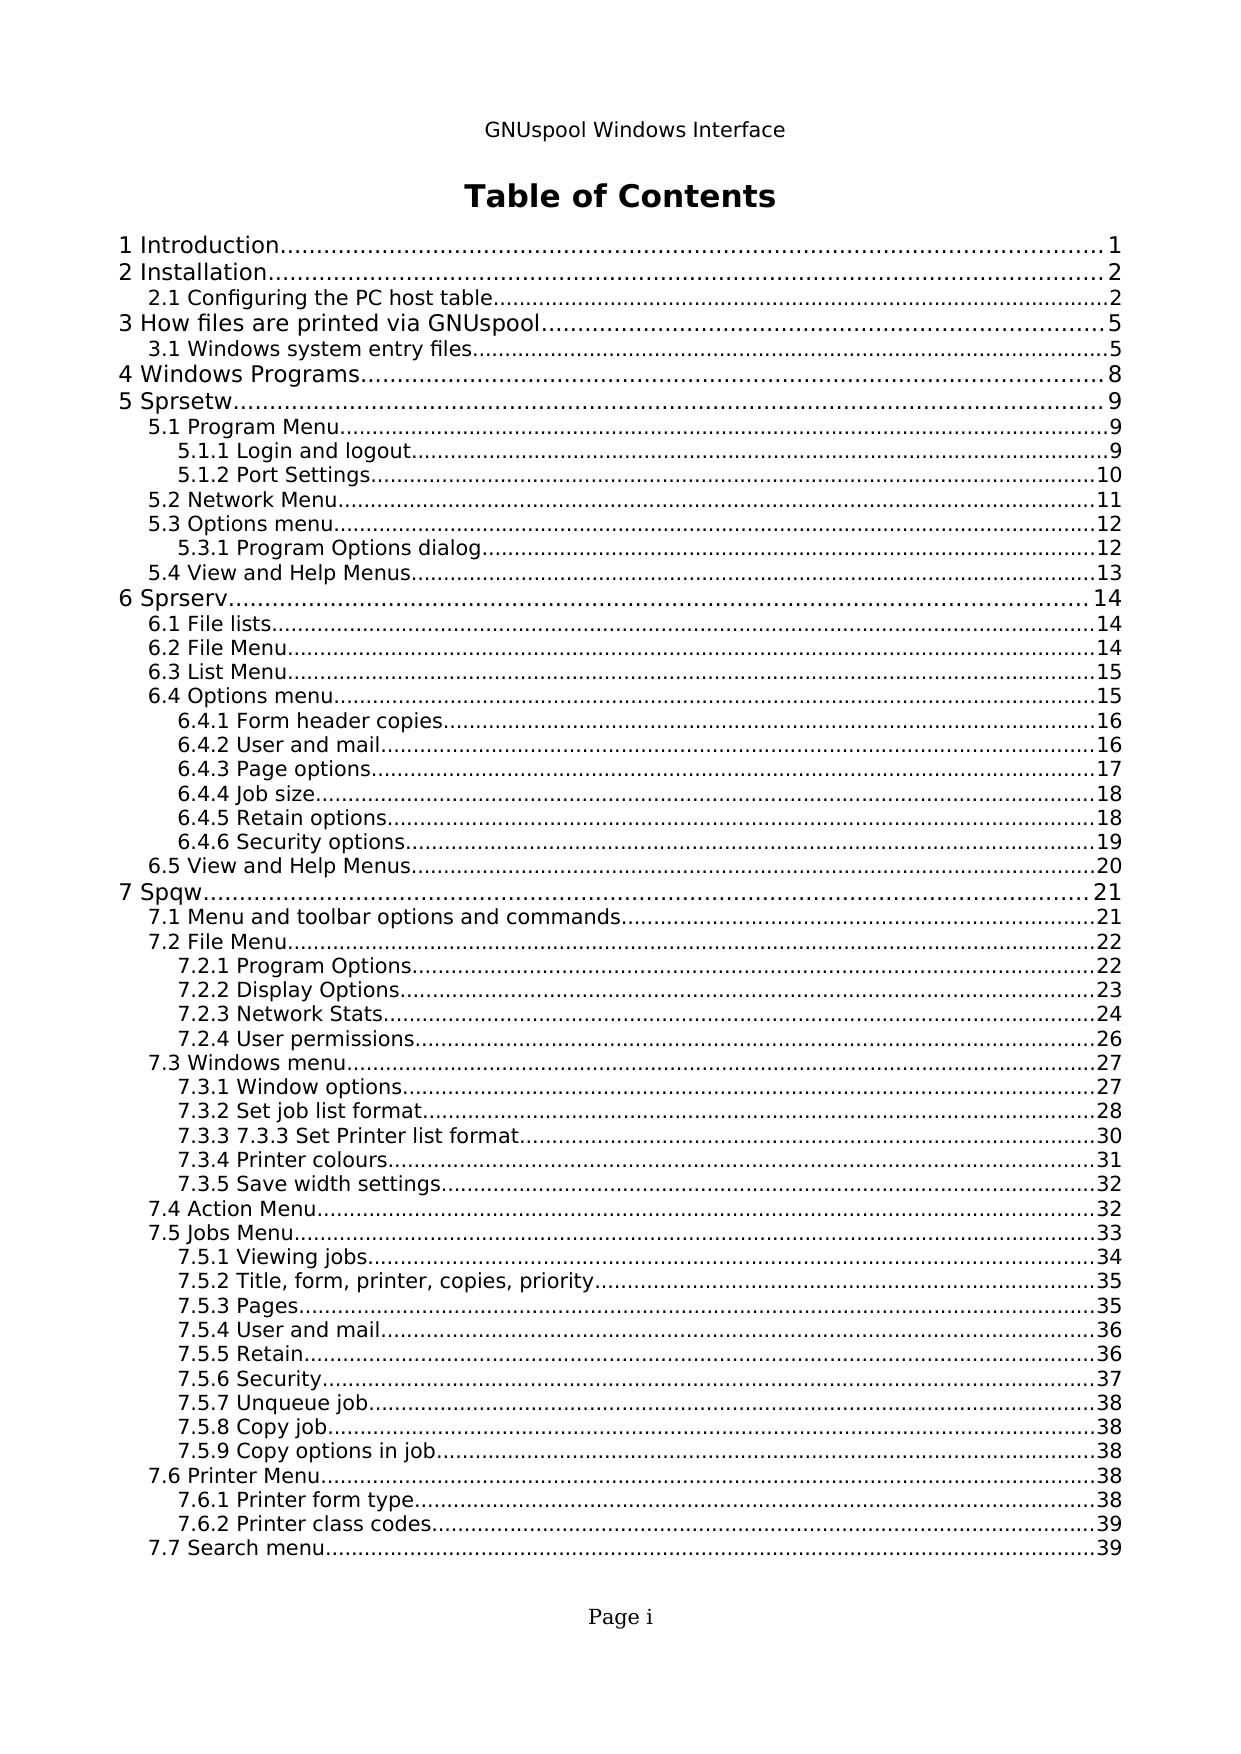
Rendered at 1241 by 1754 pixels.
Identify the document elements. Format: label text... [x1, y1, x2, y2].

text 7.1 Menu and toolbar options and commands 21 [148, 906, 1122, 930]
text 7.2.2 Display Options 23 [177, 978, 1122, 1003]
text 5.2 Network Menu 11 [148, 488, 1122, 512]
text 6.3 List Menu 15 [148, 660, 1122, 684]
text 5.3 Options menu 12 [148, 512, 1122, 536]
text 6.4.6 Security options 19 [177, 830, 1122, 854]
text 7.5.3 Pages 35 [177, 1294, 1122, 1318]
text 5.3.1 Program Options dialog 12 [177, 536, 1122, 561]
text 6.4.1 Form header copies 16 [177, 709, 1122, 733]
text 7.3.1 Window options 27 [177, 1075, 1122, 1100]
text 7.5 Jobs Menu 33 [148, 1221, 1122, 1245]
text 6.4.4 Job size 18 [177, 782, 1122, 806]
text 7.5.8 Copy job 38 [177, 1415, 1122, 1439]
text 6.4.2 User and mail 16 [177, 733, 1122, 757]
text 7.3.5 Save width settings 32 [177, 1172, 1122, 1197]
text 7.7 Search menu 39 [148, 1537, 1122, 1561]
text 7.5.7 Unqueue job 38 [177, 1391, 1122, 1415]
text 7.3.4 Printer colours 31 [177, 1148, 1122, 1172]
text 3 How files are printed via GNUspool 5 [118, 311, 1122, 337]
text 7.5.9 Copy options in job 38 [177, 1439, 1122, 1464]
text 7.2.4 User permissions 26 [177, 1027, 1122, 1051]
text 6.4 Options menu 15 [148, 684, 1122, 709]
text 6.2 File Menu 14 [148, 636, 1122, 660]
text 6.1 File lists 14 [148, 612, 1122, 636]
text 3.1 Windows system entry files 5 [148, 337, 1122, 362]
text 7.5.1 Viewing jobs 34 [177, 1245, 1122, 1269]
text 7.6 Printer Menu 38 [148, 1464, 1122, 1488]
text 6.4.3 Page options 17 [177, 757, 1122, 782]
subtitle Table of Contents [118, 178, 1122, 214]
text 7.2 File Menu 22 [148, 930, 1122, 954]
text 5.1 Program Menu 9 [148, 415, 1122, 439]
text 2 Installation 2 [118, 259, 1122, 286]
text 7.5.2 Title, form, printer, copies, priority 35 [177, 1269, 1122, 1294]
text 7 Spqw 21 [118, 879, 1122, 906]
text 6.5 View and Help Menus 20 [148, 854, 1122, 879]
text 7.3.3 7.3.3 Set Printer list format 30 [177, 1124, 1122, 1148]
text 7.5.6 Security 37 [177, 1367, 1122, 1391]
text 7.5.4 User and mail 36 [177, 1318, 1122, 1342]
text 7.6.2 Printer class codes 39 [177, 1512, 1122, 1537]
text 5.1.1 Login and logout 9 [177, 439, 1122, 464]
text 5.4 View and Help Menus 13 [148, 561, 1122, 585]
text 5 Sprsetw 9 [118, 388, 1122, 415]
text 6 Sprserv 14 [118, 585, 1122, 612]
text 7.5.5 Retain 36 [177, 1342, 1122, 1367]
text 4 Windows Programs 8 [118, 362, 1122, 388]
text 6.4.5 Retain options 18 [177, 806, 1122, 830]
text 5.1.2 Port Settings 10 [177, 464, 1122, 488]
text 1 Introduction 1 [118, 233, 1122, 259]
text 2.1 Configuring the PC host table 2 [148, 286, 1122, 311]
text 7.6.1 Printer form type 38 [177, 1488, 1122, 1512]
text 7.3 Windows menu 27 [148, 1051, 1122, 1075]
text 7.4 Action Menu 32 [148, 1197, 1122, 1221]
text 7.2.1 Program Options 22 [177, 954, 1122, 978]
text 7.2.3 Network Stats 24 [177, 1003, 1122, 1027]
text 7.3.2 Set job list format 28 [177, 1100, 1122, 1124]
